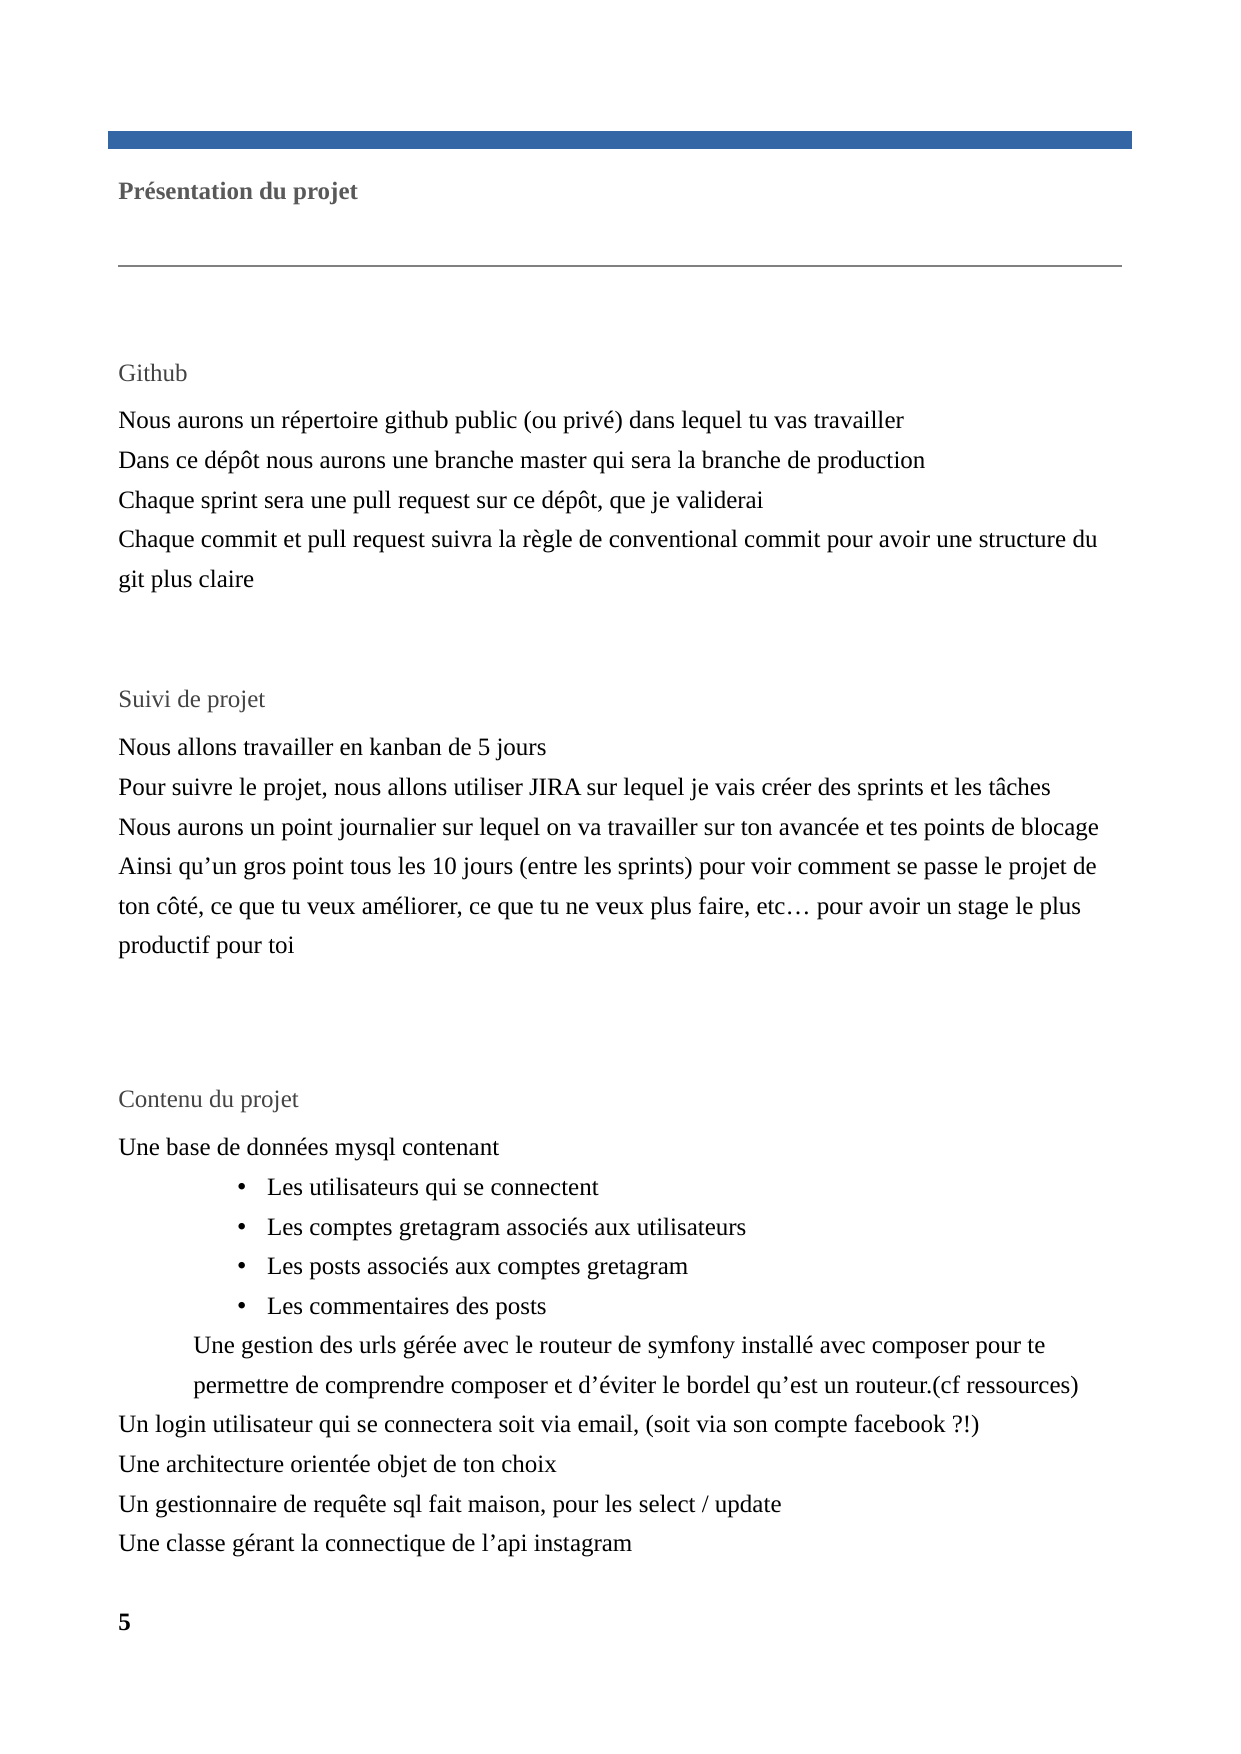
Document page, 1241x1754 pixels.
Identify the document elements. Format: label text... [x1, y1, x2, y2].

text Un gestionnaire de requête sql fait maison, pour les select / update [118, 1489, 1122, 1517]
text Une base de données mysql contenant [118, 1132, 1122, 1161]
text Chaque sprint sera une pull request sur ce dépôt, que je validerai [118, 485, 1122, 513]
text Chaque commit et pull request suivra la règle de conventional commit pour avoir une structure du git plus claire [118, 524, 1122, 593]
list Les posts associés aux comptes gretagram [237, 1251, 1122, 1280]
text Pour suivre le projet, nous allons utiliser JIRA sur lequel je vais créer des sprints et les tâches [118, 772, 1122, 801]
text Nous allons travailler en kanban de 5 jours [118, 732, 1122, 761]
list Les commentaires des posts [237, 1291, 1122, 1319]
text Ainsi qu’un gros point tous les 10 jours (entre les sprints) pour voir comment se passe le projet de ton côté, ce que tu veux améliorer, ce que tu ne veux plus faire, etc… pour avoir un stage le plus productif pour toi [118, 851, 1122, 959]
text Une classe gérant la connectique de l’api instagram [118, 1528, 1122, 1557]
subtitle Contenu du projet [118, 1084, 1122, 1113]
text Un login utilisateur qui se connectera soit via email, (soit via son compte facebook ?!) [118, 1409, 1122, 1438]
subtitle Suivi de projet [118, 684, 1122, 713]
text Nous aurons un point journalier sur lequel on va travailler sur ton avancée et tes points de blocage [118, 812, 1122, 840]
text Une gestion des urls gérée avec le routeur de symfony installé avec composer pour te permettre de comprendre composer et d’éviter le bordel qu’est un routeur.(cf ressources) [193, 1330, 1122, 1399]
subtitle Présentation du projet [118, 176, 1122, 205]
list Les comptes gretagram associés aux utilisateurs [237, 1212, 1122, 1240]
text Dans ce dépôt nous aurons une branche master qui sera la branche de production [118, 445, 1122, 474]
text Une architecture orientée objet de ton choix [118, 1449, 1122, 1478]
list Les utilisateurs qui se connectent [237, 1172, 1122, 1201]
text Nous aurons un répertoire github public (ou privé) dans lequel tu vas travailler [118, 406, 1122, 434]
subtitle Github [118, 358, 1122, 386]
